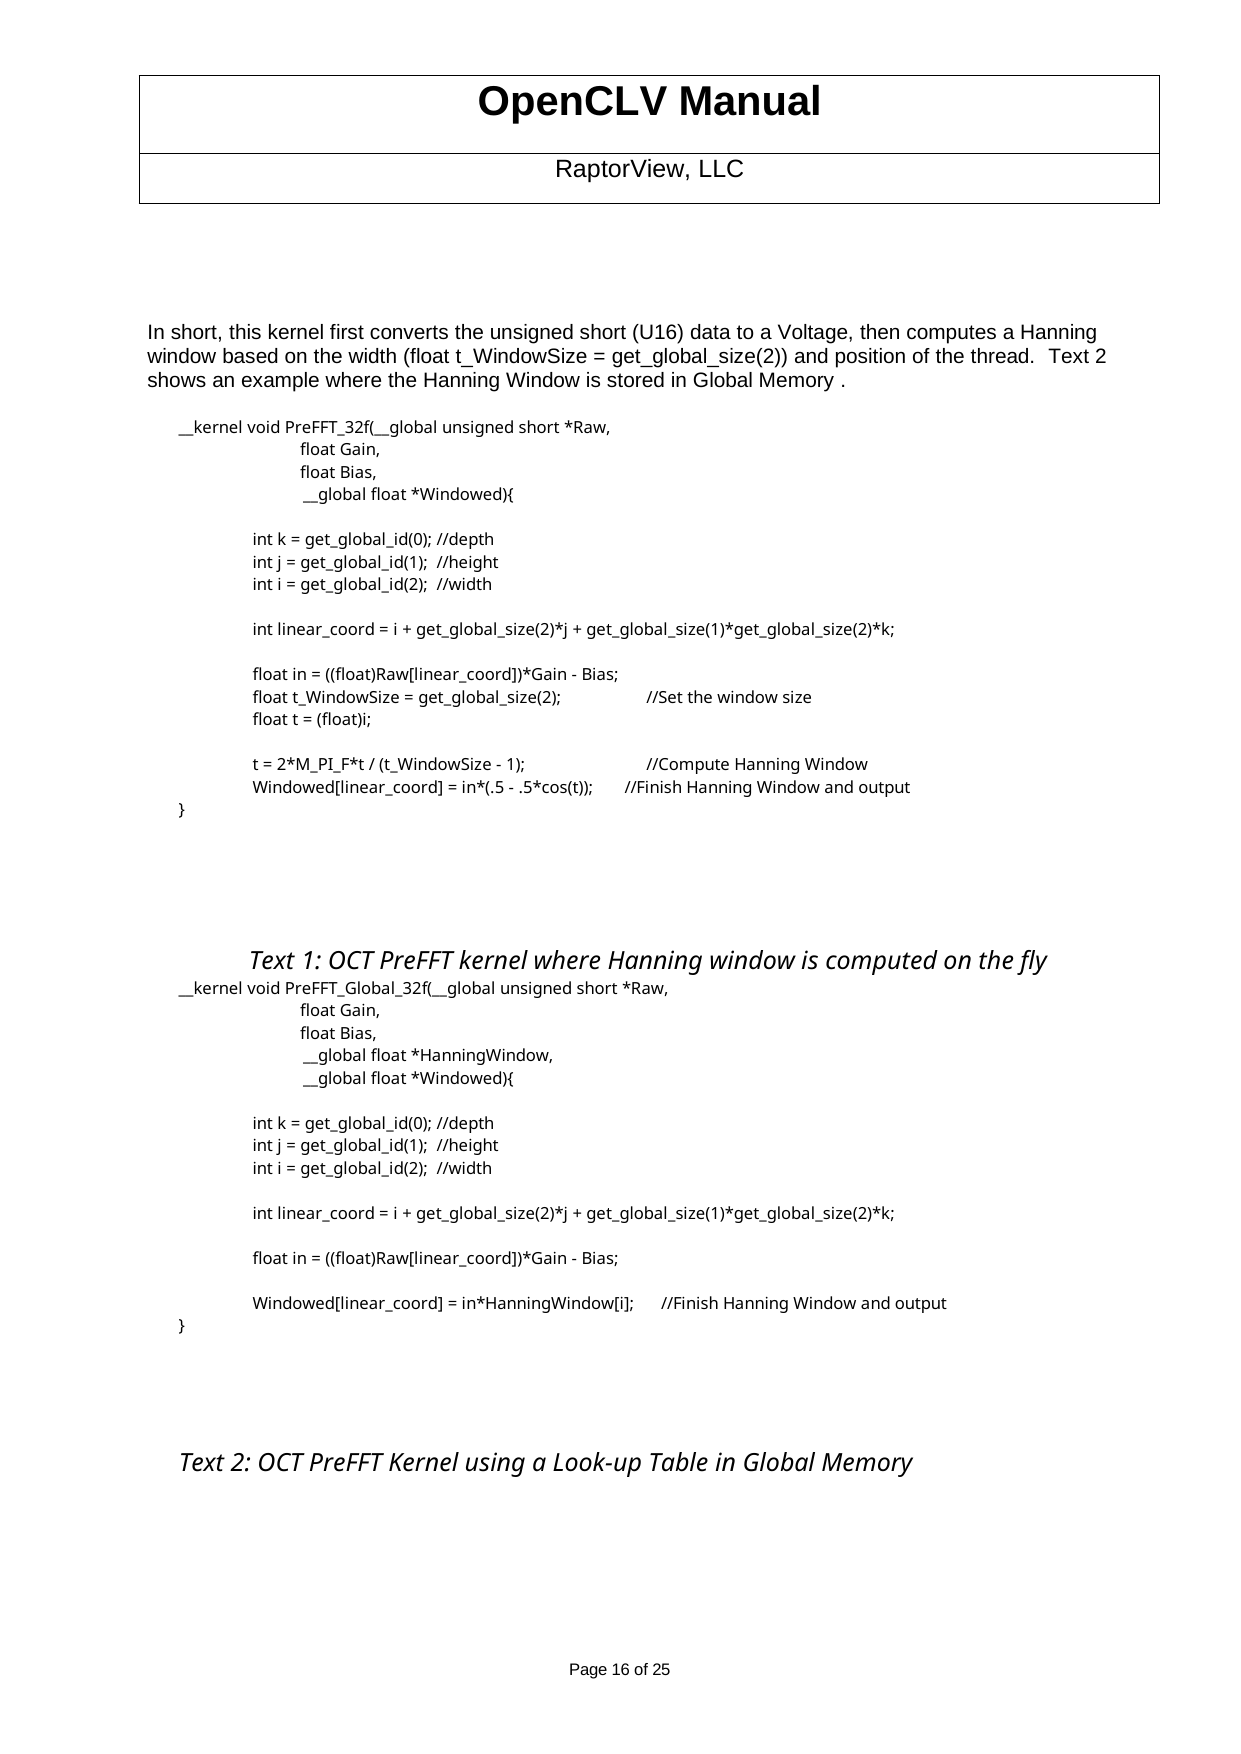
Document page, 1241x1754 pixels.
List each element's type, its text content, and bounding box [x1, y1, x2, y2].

text In short, this kernel first converts the unsigned short (U16) data to a Voltage, then computes a Hanning window based on the width (float t_WindowSize = get_global_size(2)) and position of the thread. Text 2 shows an example where the Hanning Window is stored in Global Memory . [147, 319, 1152, 392]
text Text 2: OCT PreFFT Kernel using a Look-up Table in Global Memory [178, 989, 1120, 1479]
text Text 1: OCT PreFFT kernel where Hanning window is computed on the fly [178, 428, 1120, 977]
